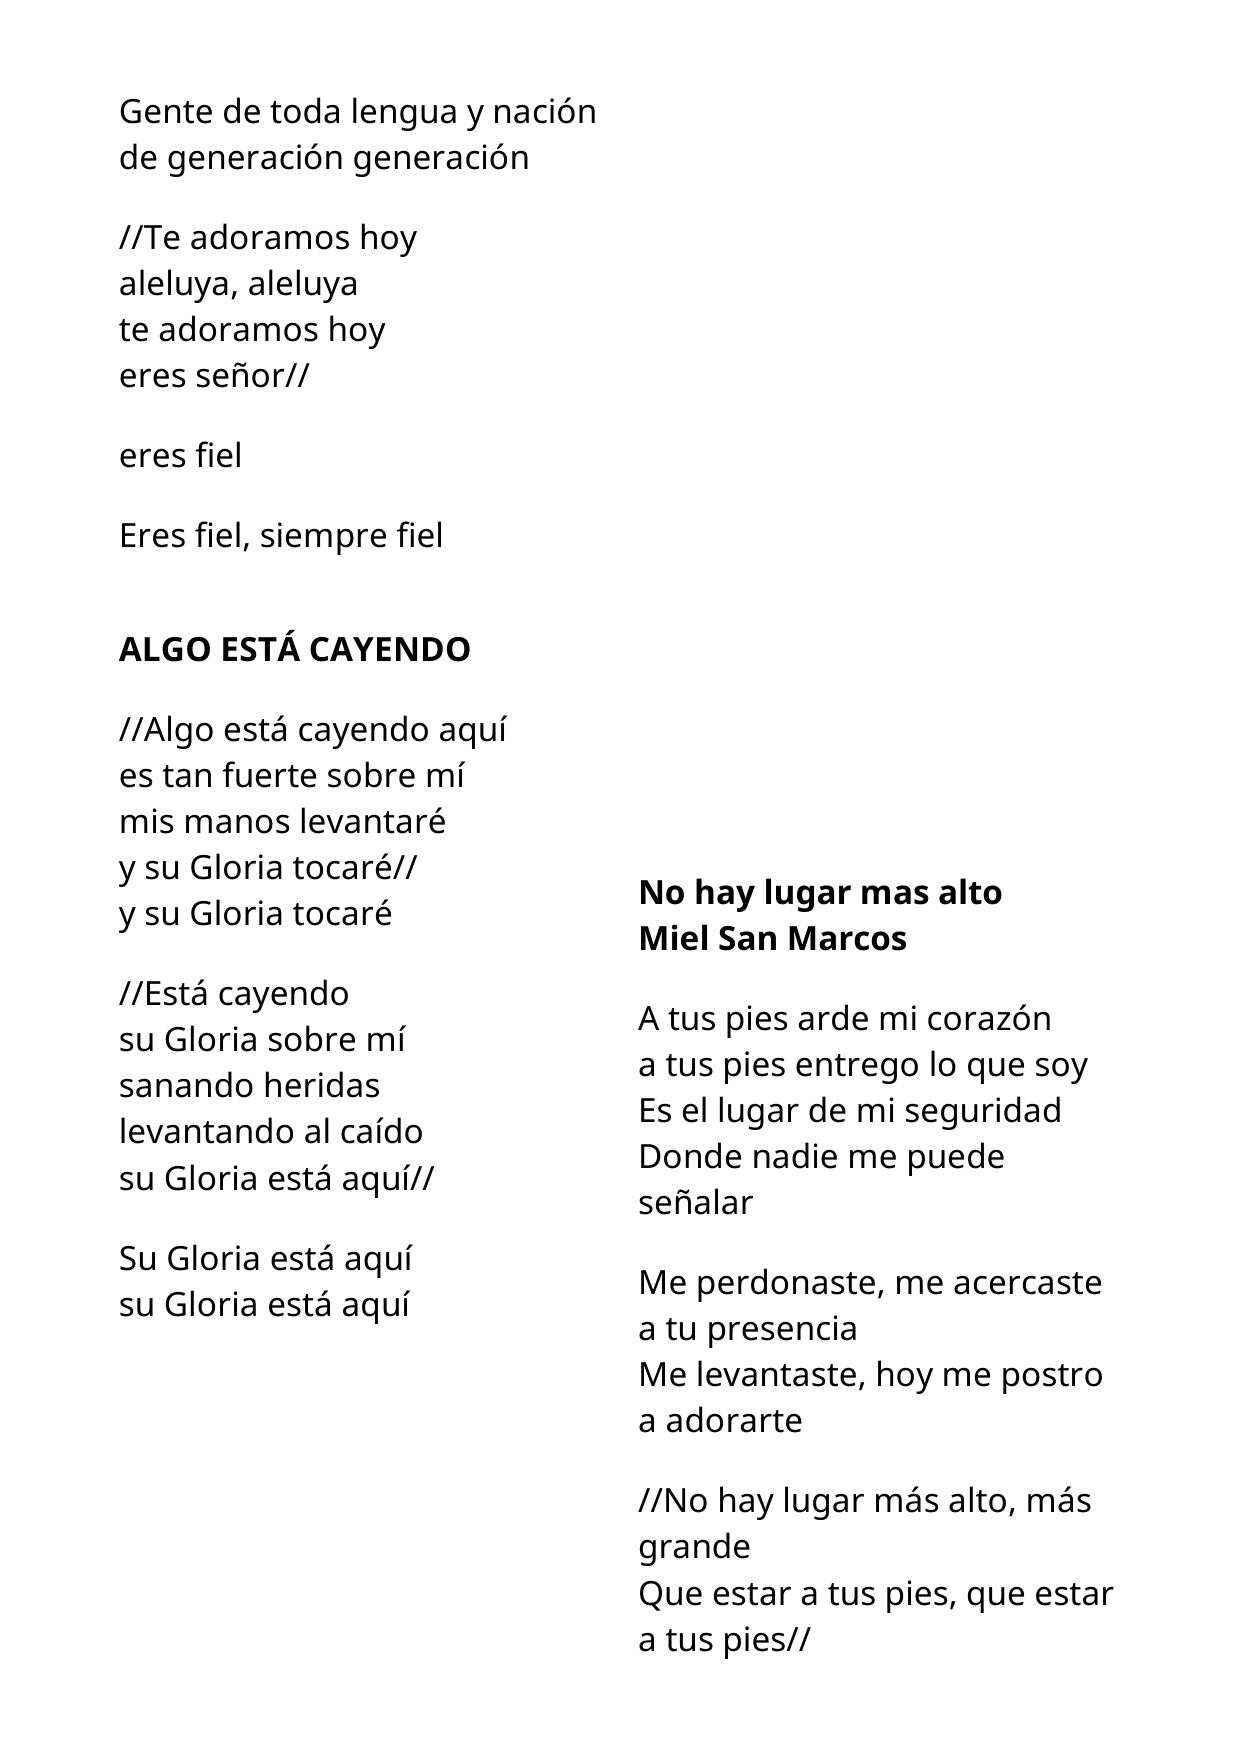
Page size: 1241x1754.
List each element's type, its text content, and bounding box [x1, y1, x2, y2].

text Miel San Marcos [638, 914, 1121, 961]
text y su Gloria tocaré// [119, 844, 602, 890]
text Es el lugar de mi seguridad [638, 1087, 1121, 1133]
text y su Gloria tocaré [119, 890, 602, 936]
text //Algo está cayendo aquí [119, 706, 602, 752]
text Donde nadie me puede señalar [638, 1133, 1121, 1225]
text Que estar a tus pies, que estar a tus pies// [638, 1569, 1121, 1661]
text su Gloria está aquí// [119, 1154, 602, 1200]
text a tus pies entrego lo que soy [638, 1041, 1121, 1087]
text aleluya, aleluya [119, 259, 602, 306]
text Me perdonaste, me acercaste a tu presencia [638, 1259, 1121, 1351]
text Su Gloria está aquí [119, 1234, 602, 1280]
text //Está cayendo [119, 970, 602, 1016]
text levantando al caído [119, 1108, 602, 1154]
text //No hay lugar más alto, más grande [638, 1477, 1121, 1569]
text eres señor// [119, 352, 602, 398]
text sanando heridas [119, 1062, 602, 1108]
text eres fiel [119, 432, 602, 478]
text Eres fiel, siempre fiel [119, 512, 602, 558]
text No hay lugar mas alto [638, 868, 1121, 914]
text te adoramos hoy [119, 306, 602, 352]
text de generación generación [119, 133, 602, 179]
text //Te adoramos hoy [119, 213, 602, 259]
text es tan fuerte sobre mí [119, 752, 602, 798]
text mis manos levantaré [119, 798, 602, 844]
text su Gloria sobre mí [119, 1016, 602, 1062]
text Me levantaste, hoy me postro a adorarte [638, 1351, 1121, 1443]
text Gente de toda lengua y nación [119, 87, 602, 133]
text A tus pies arde mi corazón [638, 994, 1121, 1041]
text su Gloria está aquí [119, 1280, 602, 1326]
text ALGO ESTÁ CAYENDO [119, 626, 602, 672]
